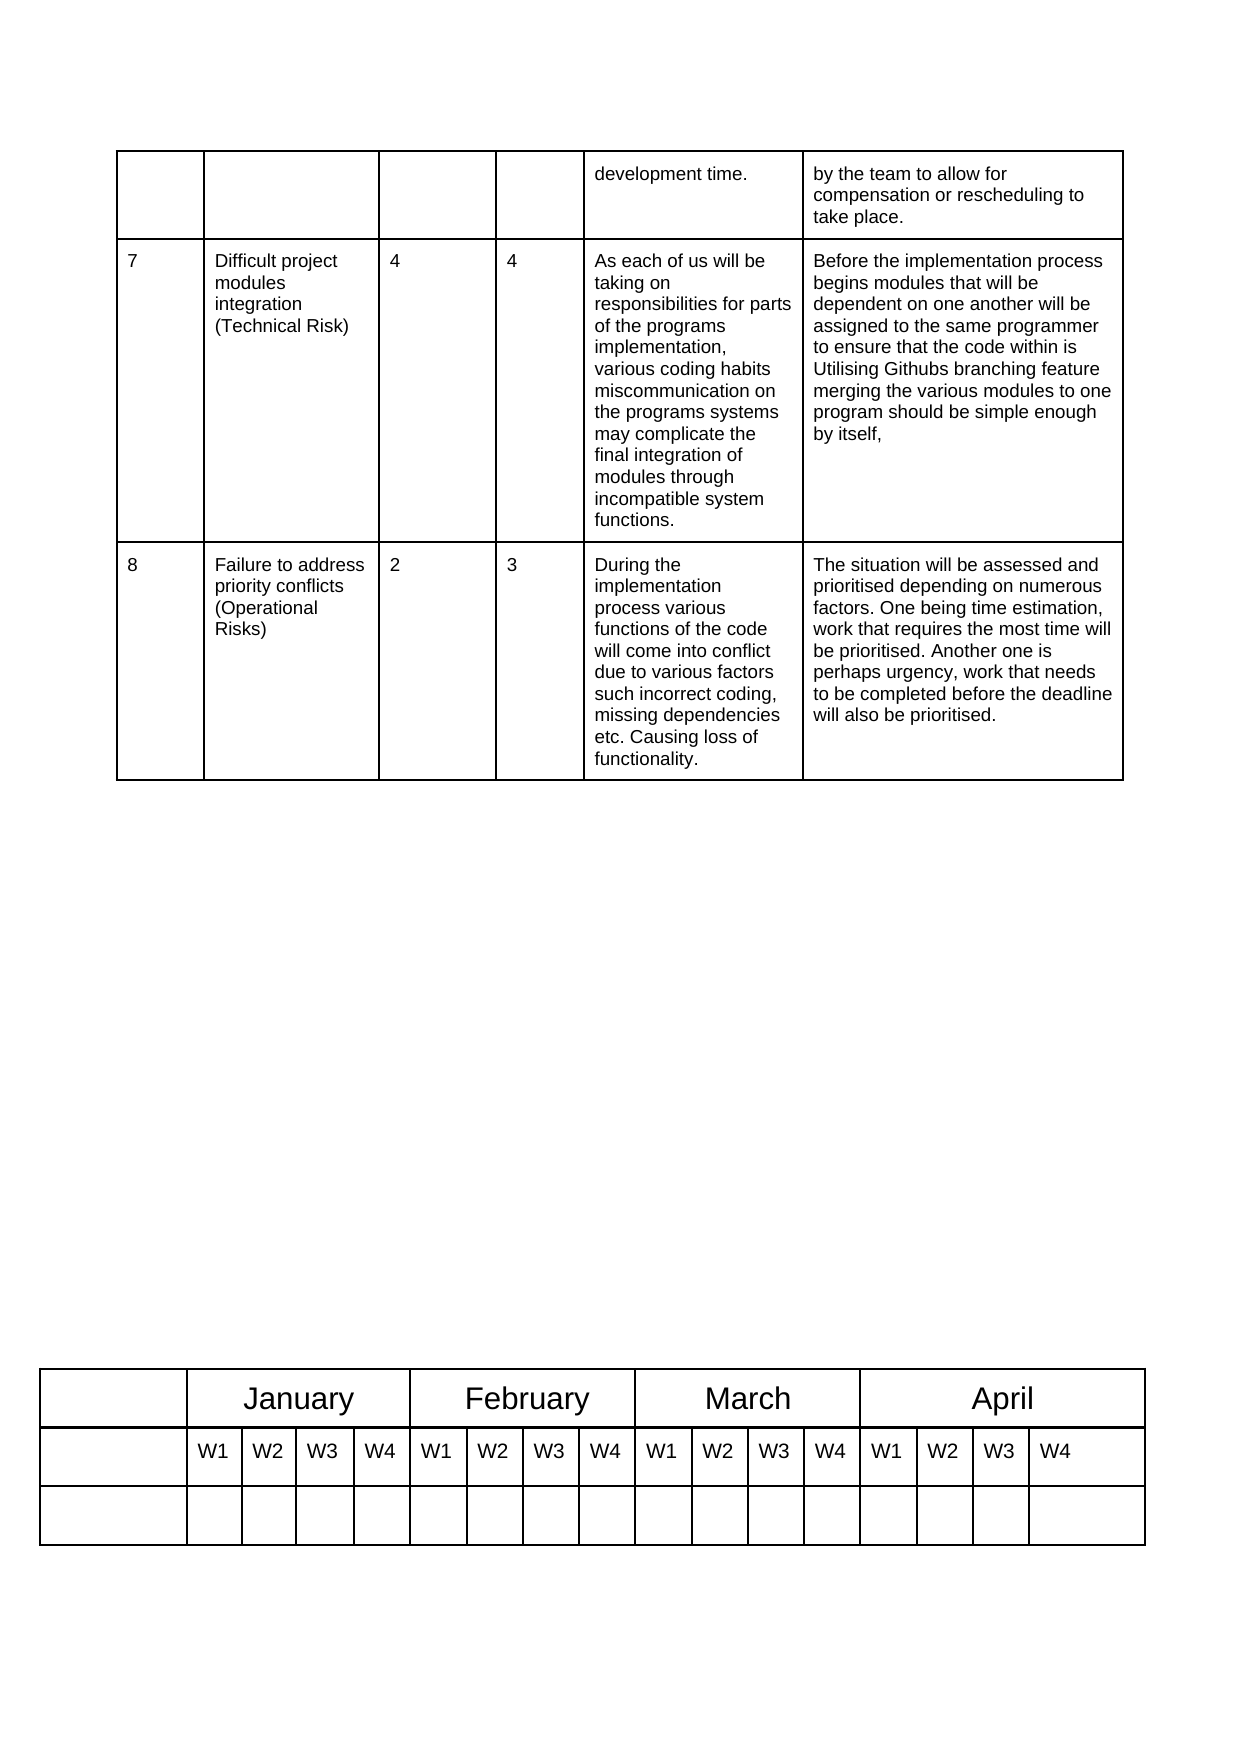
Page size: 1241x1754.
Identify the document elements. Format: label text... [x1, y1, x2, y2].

table_cell [355, 1487, 409, 1544]
table_cell [205, 152, 378, 238]
table_cell [636, 1487, 691, 1544]
table_cell W4 [1030, 1429, 1144, 1485]
table_cell 4 [380, 240, 495, 541]
table_cell Failure to address priority conflicts (Operational Risks) [205, 543, 378, 779]
table_cell W4 [580, 1429, 634, 1485]
table_cell [861, 1487, 916, 1544]
table_cell [1030, 1487, 1144, 1544]
table_cell [297, 1487, 353, 1544]
table_cell Difficult project modules integration (Technical Risk) [205, 240, 378, 541]
table_cell W1 [411, 1429, 466, 1485]
table_cell [41, 1429, 186, 1485]
table_cell W1 [188, 1429, 241, 1485]
table_cell W4 [805, 1429, 859, 1485]
table_cell [380, 152, 495, 238]
table_header January [188, 1370, 409, 1426]
table_cell [497, 152, 583, 238]
table_cell [118, 152, 203, 238]
table_cell 3 [497, 543, 583, 779]
table_cell [188, 1487, 241, 1544]
table_cell [749, 1487, 803, 1544]
table_cell W2 [693, 1429, 747, 1485]
table_cell 2 [380, 543, 495, 779]
table_cell [693, 1487, 747, 1544]
table_cell [41, 1487, 186, 1544]
table_cell [468, 1487, 522, 1544]
table_cell development time. [585, 152, 802, 238]
table_cell W1 [636, 1429, 691, 1485]
table_cell 7 [118, 240, 203, 541]
table_cell Before the implementation process begins modules that will be dependent on one another will be assigned to the same programmer to ensure that the code within is Utilising Githubs branching feature merging the various modules to one program should be simple enough by itself, [804, 240, 1122, 541]
table_header April [861, 1370, 1144, 1426]
table_cell [411, 1487, 466, 1544]
table_cell W1 [861, 1429, 916, 1485]
table_cell [918, 1487, 972, 1544]
table_cell [243, 1487, 295, 1544]
table_cell As each of us will be taking on responsibilities for parts of the programs implementation, various coding habits miscommunication on the programs systems may complicate the final integration of modules through incompatible system functions. [585, 240, 802, 541]
table_cell [805, 1487, 859, 1544]
table_cell During the implementation process various functions of the code will come into conflict due to various factors such incorrect coding, missing dependencies etc. Causing loss of functionality. [585, 543, 802, 779]
table_cell W3 [524, 1429, 578, 1485]
table_cell W4 [355, 1429, 409, 1485]
table_cell W3 [749, 1429, 803, 1485]
table_cell W2 [468, 1429, 522, 1485]
table_cell 4 [497, 240, 583, 541]
table_cell W3 [974, 1429, 1028, 1485]
table_cell W3 [297, 1429, 353, 1485]
table_cell [974, 1487, 1028, 1544]
table_cell [524, 1487, 578, 1544]
table_cell The situation will be assessed and prioritised depending on numerous factors. One being time estimation, work that requires the most time will be prioritised. Another one is perhaps urgency, work that needs to be completed before the deadline will also be prioritised. [804, 543, 1122, 779]
table_header February [411, 1370, 634, 1426]
table_header March [636, 1370, 859, 1426]
table_cell [580, 1487, 634, 1544]
table_cell W2 [243, 1429, 295, 1485]
table_header [41, 1370, 186, 1426]
table_cell W2 [918, 1429, 972, 1485]
table_cell 8 [118, 543, 203, 779]
table_cell by the team to allow for compensation or rescheduling to take place. [804, 152, 1122, 238]
